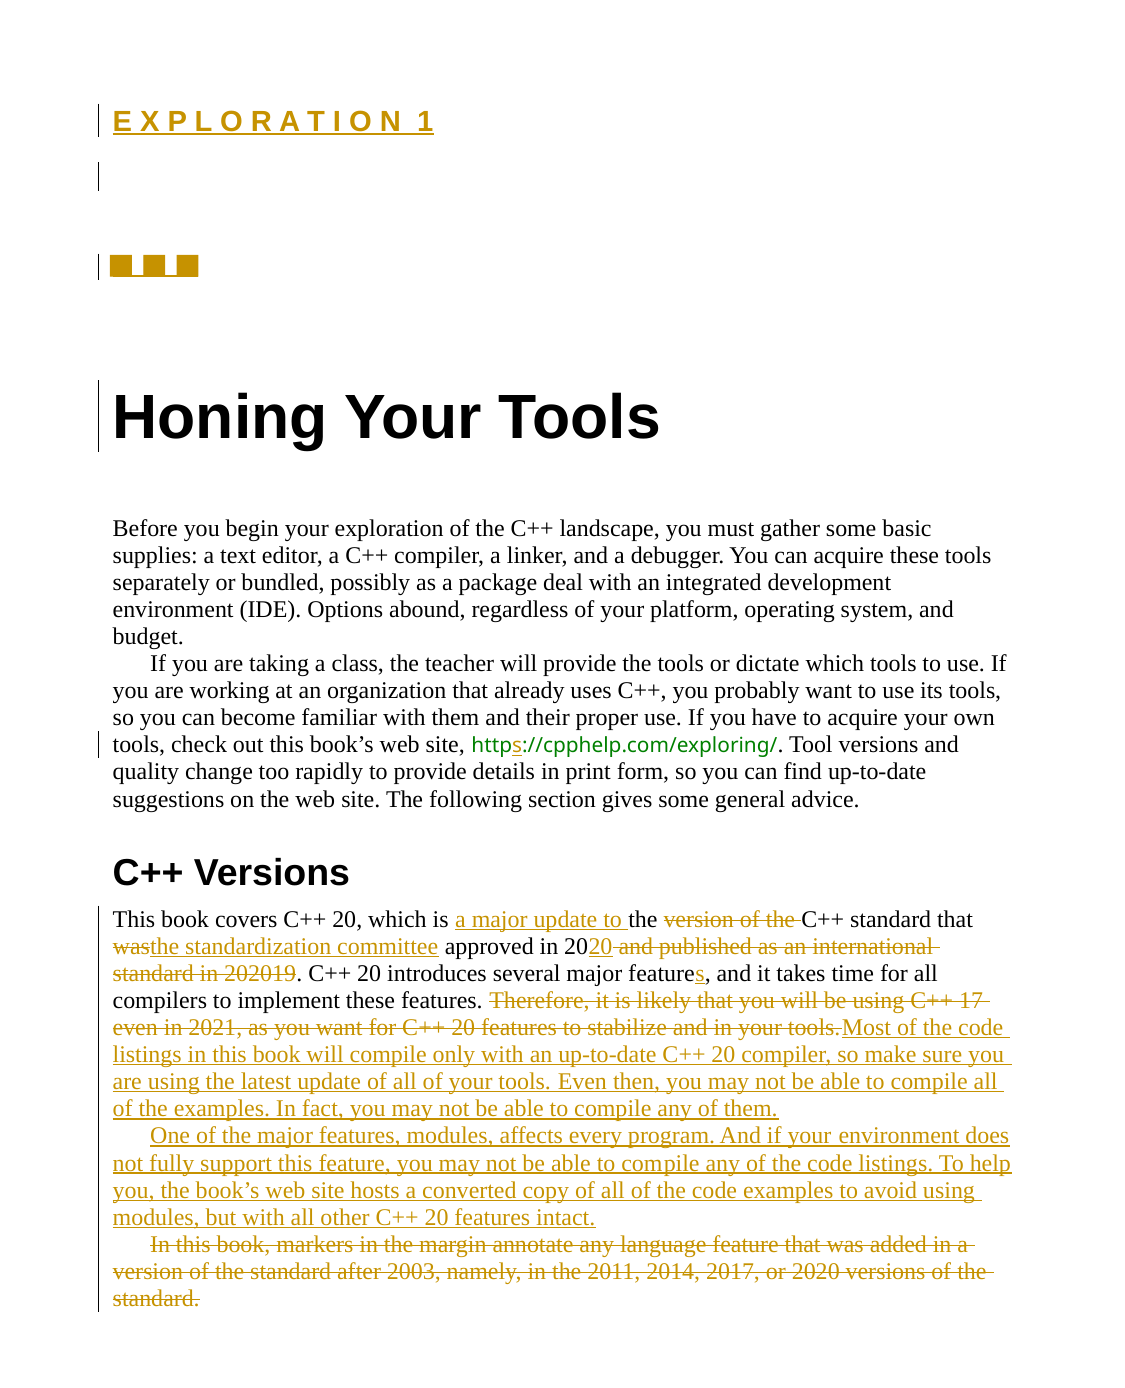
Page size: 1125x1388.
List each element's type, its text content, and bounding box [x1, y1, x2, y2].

title Honing Your Tools [112, 380, 1012, 452]
text If you are taking a class, the teacher will provide the tools or dictate which tools to use. If you are working at an organization that already uses C++, you probably want to use its tools, so you can become familiar with them and their proper use. If you have to acquire your own tools, check out this book’s web site, https://cpphelp.com/exploring/. Tool versions and quality change too rapidly to provide details in print form, so you can find up-to-date suggestions on the web site. The following section gives some general advice. [112, 650, 1012, 812]
subtitle C++ Versions [112, 850, 1012, 893]
text Before you begin your exploration of the C++ landscape, you must gather some basic supplies: a text editor, a C++ compiler, a linker, and a debugger. You can acquire these tools separately or bundled, possibly as a package deal with an integrated development environment (IDE). Options abound, regardless of your platform, operating system, and budget. [112, 514, 1012, 650]
text E X P L O R A T I O N 1 [112, 104, 1012, 137]
text you, the book’s web site hosts a converted copy of all of the code examples to avoid using modules, but with all other C++ 20 features intact. [112, 1173, 1012, 1231]
title  [112, 253, 1012, 280]
text This book covers C++ 20, which is a major update to the C++ standard that the standardization committee approved in 2020. C++ 20 introduces several major features, and it takes time for all compilers to implement these features. Most of the code listings in this book will compile only with an up-to-date C++ 20 compiler, so make sure you are using the latest update of all of your tools. Even then, you may not be able to compile all of the examples. In fact, you may not be able to compile any of them. [112, 906, 1012, 1064]
text One of the major features, modules, affects every program. And if your environment does not fully support this feature, you may not be able to compile any of the code listings. To help [112, 1122, 1012, 1172]
text This book covers C++ 20, which is a major update to the C++ standard that the standardization committee approved in 2020. C++ 20 introduces several major features, and it takes time for all compilers to implement these features. Most of the code listings in this book will compile only with an up-to-date C++ 20 compiler, so make sure you are using the latest update of all of your tools. Even then, you may not be able to compile all of the examples. In fact, you may not be able to compile any of them. [112, 1065, 1012, 1122]
